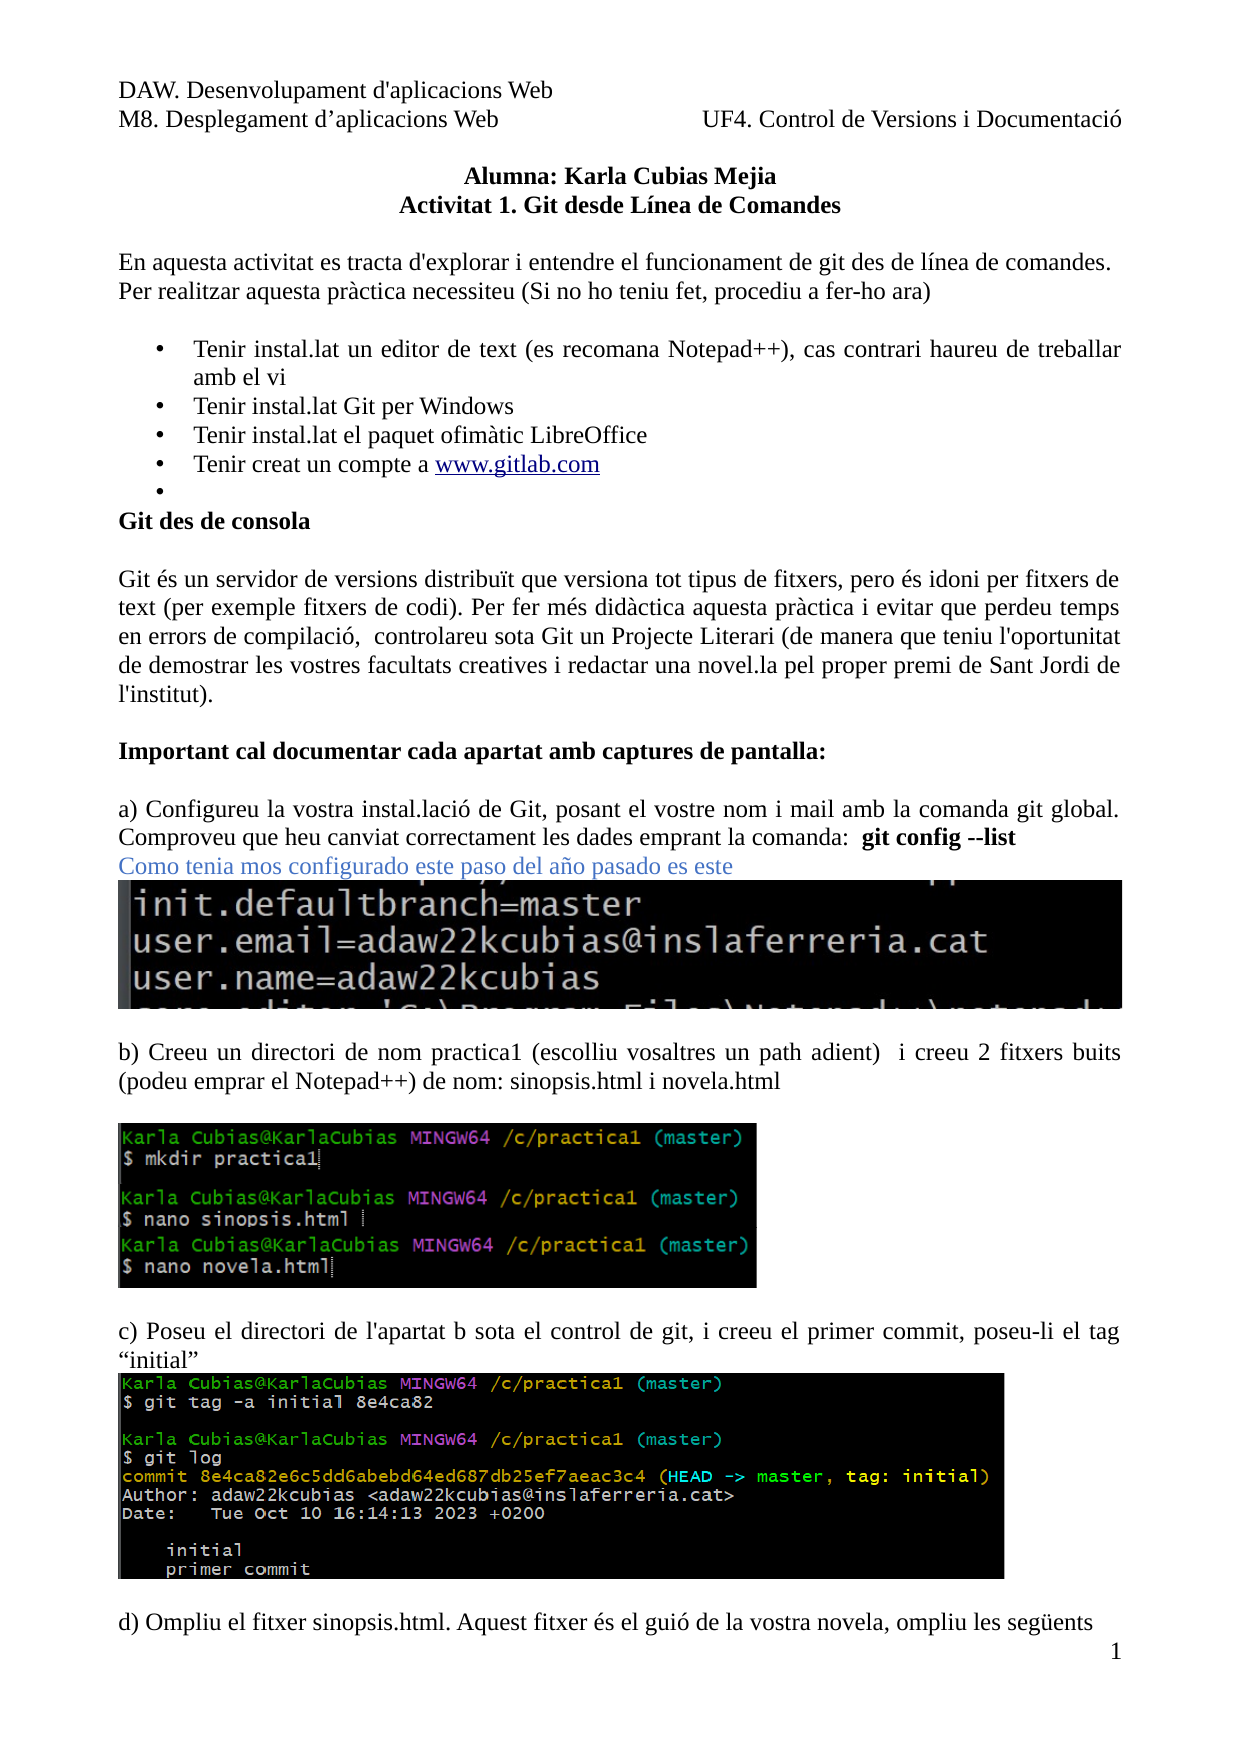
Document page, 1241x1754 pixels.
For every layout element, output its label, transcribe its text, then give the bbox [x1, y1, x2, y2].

text Git des de consola [118, 506, 1122, 535]
list Tenir instal.lat el paquet ofimàtic LibreOffice [156, 420, 1122, 449]
text Per realitzar aquesta pràctica necessiteu (Si no ho teniu fet, procediu a fer-ho ara) [118, 276, 1122, 305]
text Activitat 1. Git desde Línea de Comandes [118, 190, 1122, 219]
text b) Creeu un directori de nom practica1 (escolliu vosaltres un path adient) i creeu 2 fitxers buits (podeu emprar el Notepad++) de nom: sinopsis.html i novela.html [118, 1037, 1122, 1095]
text c) Poseu el directori de l'apartat b sota el control de git, i creeu el primer commit, poseu-li el tag “initial” [118, 1316, 1122, 1373]
text Alumna: Karla Cubias Mejia [118, 161, 1122, 190]
list Tenir instal.lat un editor de text (es recomana Notepad++), cas contrari haureu de treballar amb el vi [156, 334, 1122, 391]
text d) Ompliu el fitxer sinopsis.html. Aquest fitxer és el guió de la vostra novela, ompliu les següents [118, 1607, 1122, 1636]
list Tenir creat un compte a www.gitlab.com [156, 449, 1122, 477]
list Tenir instal.lat Git per Windows [156, 391, 1122, 420]
text Important cal documentar cada apartat amb captures de pantalla: [118, 736, 1122, 765]
text En aquesta activitat es tracta d'explorar i entendre el funcionament de git des de línea de comandes. [118, 247, 1122, 276]
text a) Configureu la vostra instal.lació de Git, posant el vostre nom i mail amb la comanda git global. Comproveu que heu canviat correctament les dades emprant la comanda: git config --list [118, 794, 1122, 851]
text Como tenia mos configurado este paso del año pasado es este [118, 851, 1122, 880]
text Git és un servidor de versions distribuït que versiona tot tipus de fitxers, pero és idoni per fitxers de text (per exemple fitxers de codi). Per fer més didàctica aquesta pràctica i evitar que perdeu temps en errors de compilació, controlareu sota Git un Projecte Literari (de manera que teniu l'oportunitat de demostrar les vostres facultats creatives i redactar una novel.la pel proper premi de Sant Jordi de l'institut). [118, 564, 1122, 707]
